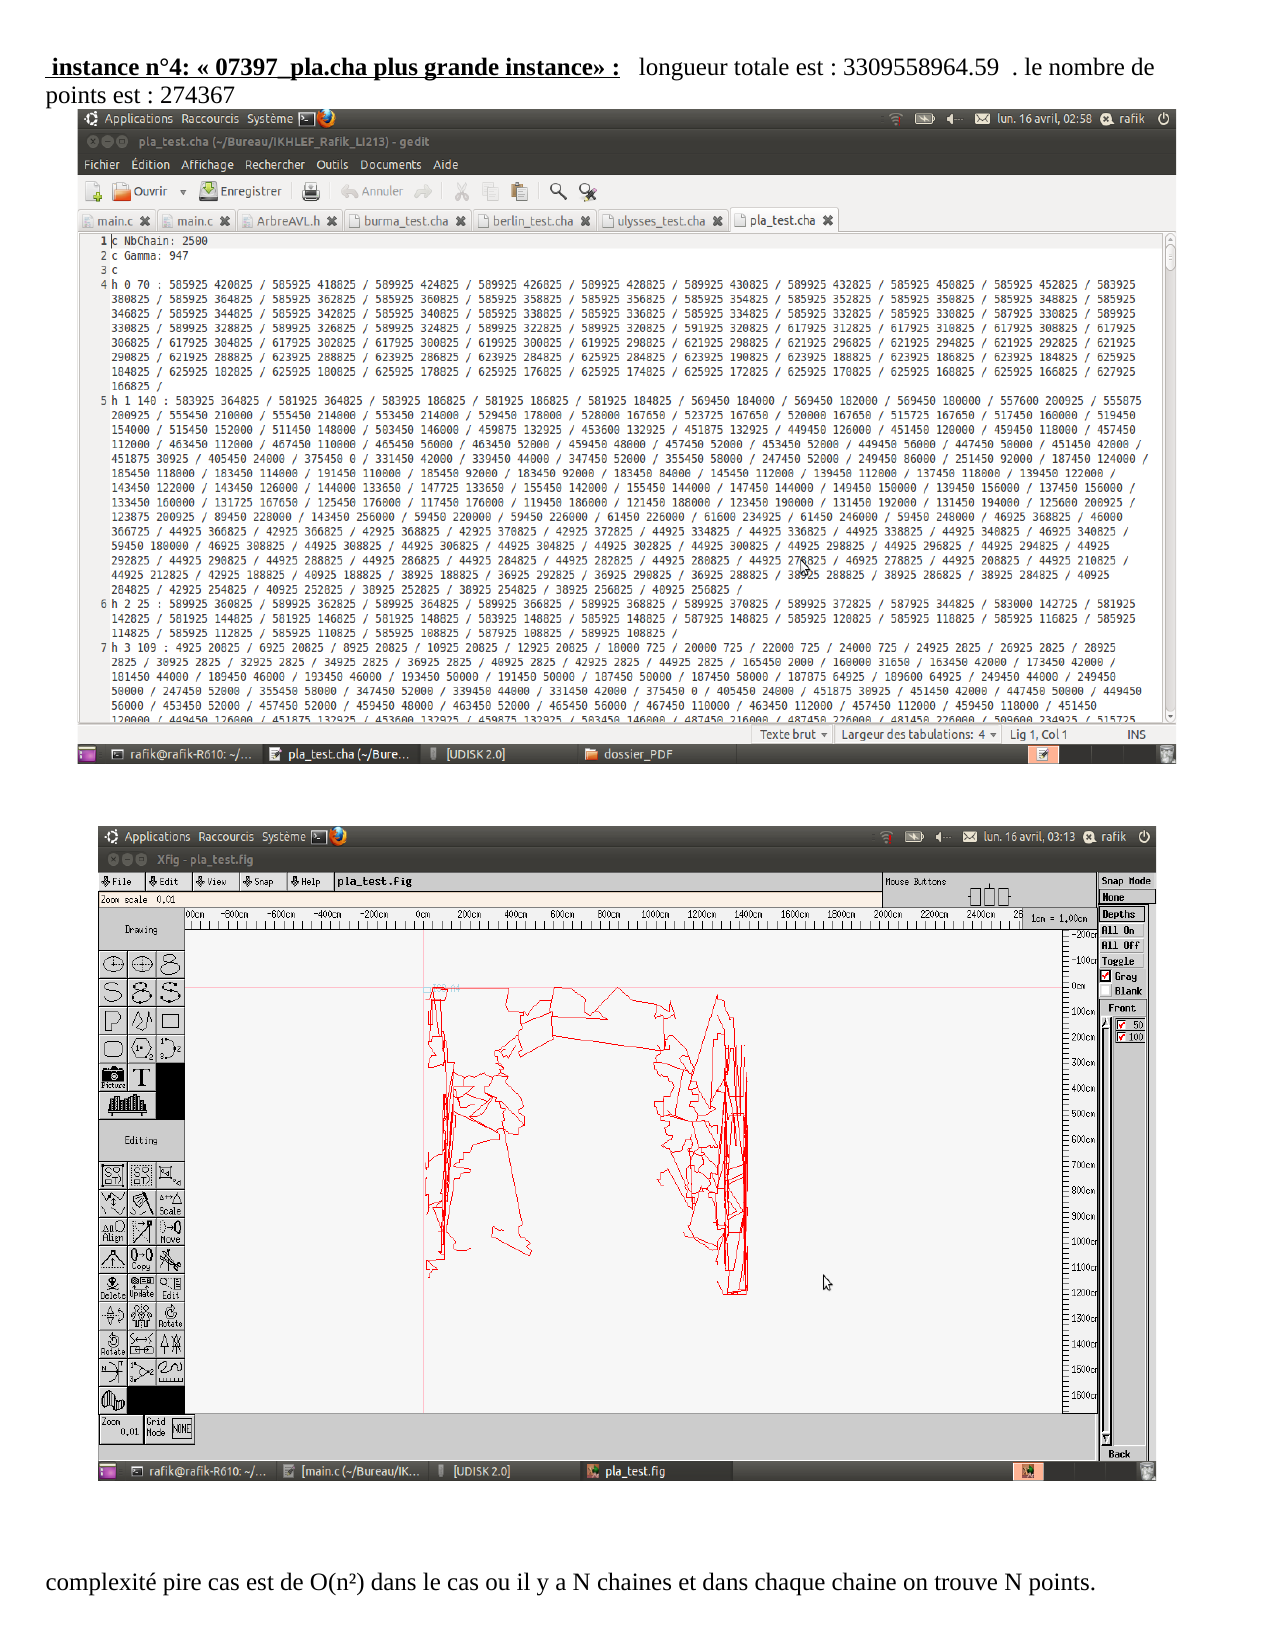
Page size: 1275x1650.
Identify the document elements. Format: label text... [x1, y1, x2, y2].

text complexité pire cas est de O(n²) dans le cas ou il y a N chaines et dans chaque chaine on trouve N points. [45, 1567, 1209, 1596]
picture [98, 826, 1157, 1481]
picture [77, 109, 1177, 764]
list instance n°4: « 07397_pla.cha plus grande instance» : longueur totale est : 3309558964.59 . le nombre de points est : 274367 [45, 52, 1209, 109]
